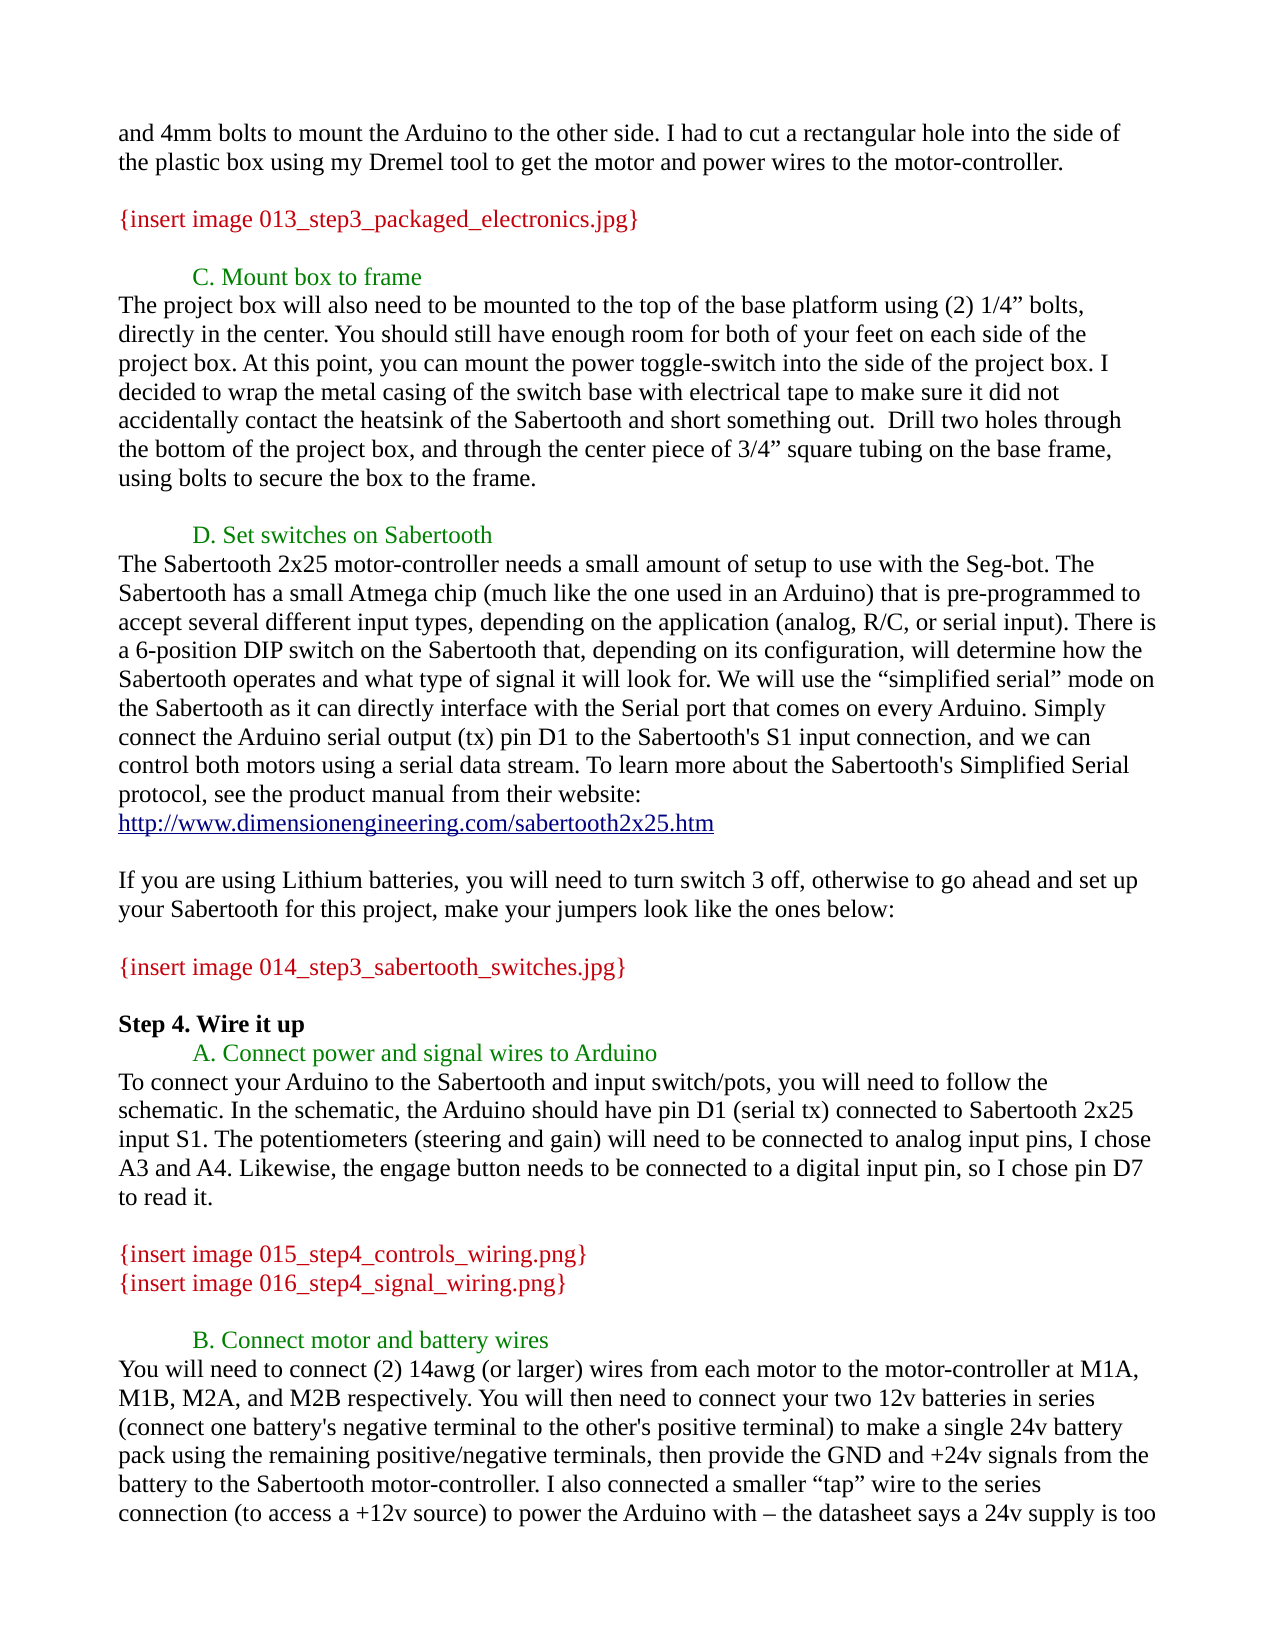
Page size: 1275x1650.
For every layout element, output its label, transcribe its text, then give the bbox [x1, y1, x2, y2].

text {insert image 013_step3_packaged_electronics.jpg} [118, 204, 1157, 233]
text The Sabertooth 2x25 motor-controller needs a small amount of setup to use with the Seg-bot. The Sabertooth has a small Atmega chip (much like the one used in an Arduino) that is pre-programmed to accept several different input types, depending on the application (analog, R/C, or serial input). There is a 6-position DIP switch on the Sabertooth that, depending on its configuration, will determine how the Sabertooth operates and what type of signal it will look for. We will use the “simplified serial” mode on the Sabertooth as it can directly interface with the Serial port that comes on every Arduino. Simply connect the Arduino serial output (tx) pin D1 to the Sabertooth's S1 input connection, and we can control both motors using a serial data stream. To learn more about the Sabertooth's Simplified Serial protocol, see the product manual from their website: [118, 549, 1157, 808]
text {insert image 014_step3_sabertooth_switches.jpg} [118, 952, 1157, 981]
text The project box will also need to be mounted to the top of the base platform using (2) 1/4” bolts, directly in the center. You should still have enough room for both of your feet on each side of the project box. At this point, you can mount the power toggle-switch into the side of the project box. I decided to wrap the metal casing of the switch base with electrical tape to make sure it did not accidentally contact the heatsink of the Sabertooth and short something out. Drill two holes through the bottom of the project box, and through the center piece of 3/4” square tubing on the base frame, using bolts to secure the box to the frame. [118, 291, 1157, 492]
text http://www.dimensionengineering.com/sabertooth2x25.htm [118, 808, 1157, 837]
text If you are using Lithium batteries, you will need to turn switch 3 off, otherwise to go ahead and set up your Sabertooth for this project, make your jumpers look like the ones below: [118, 866, 1157, 923]
text You will need to connect (2) 14awg (or larger) wires from each motor to the motor-controller at M1A, M1B, M2A, and M2B respectively. You will then need to connect your two 12v batteries in series (connect one battery's negative terminal to the other's positive terminal) to make a single 24v battery pack using the remaining positive/negative terminals, then provide the GND and +24v signals from the battery to the Sabertooth motor-controller. I also connected a smaller “tap” wire to the series connection (to access a +12v source) to power the Arduino with – the datasheet says a 24v supply is too [118, 1354, 1157, 1527]
text {insert image 016_step4_signal_wiring.png} [118, 1268, 1157, 1297]
text A. Connect power and signal wires to Arduino [118, 1038, 1157, 1067]
text To connect your Arduino to the Sabertooth and input switch/pots, you will need to follow the schematic. In the schematic, the Arduino should have pin D1 (serial tx) connected to Sabertooth 2x25 input S1. The potentiometers (steering and gain) will need to be connected to analog input pins, I chose A3 and A4. Likewise, the engage button needs to be connected to a digital input pin, so I chose pin D7 to read it. [118, 1067, 1157, 1211]
text and 4mm bolts to mount the Arduino to the other side. I had to cut a rectangular hole into the side of the plastic box using my Dremel tool to get the motor and power wires to the motor-controller. [118, 118, 1157, 176]
text C. Mount box to frame [118, 262, 1157, 291]
text Step 4. Wire it up [118, 1009, 1157, 1038]
text D. Set switches on Sabertooth [118, 521, 1157, 549]
text {insert image 015_step4_controls_wiring.png} [118, 1239, 1157, 1268]
text B. Connect motor and battery wires [118, 1326, 1157, 1354]
